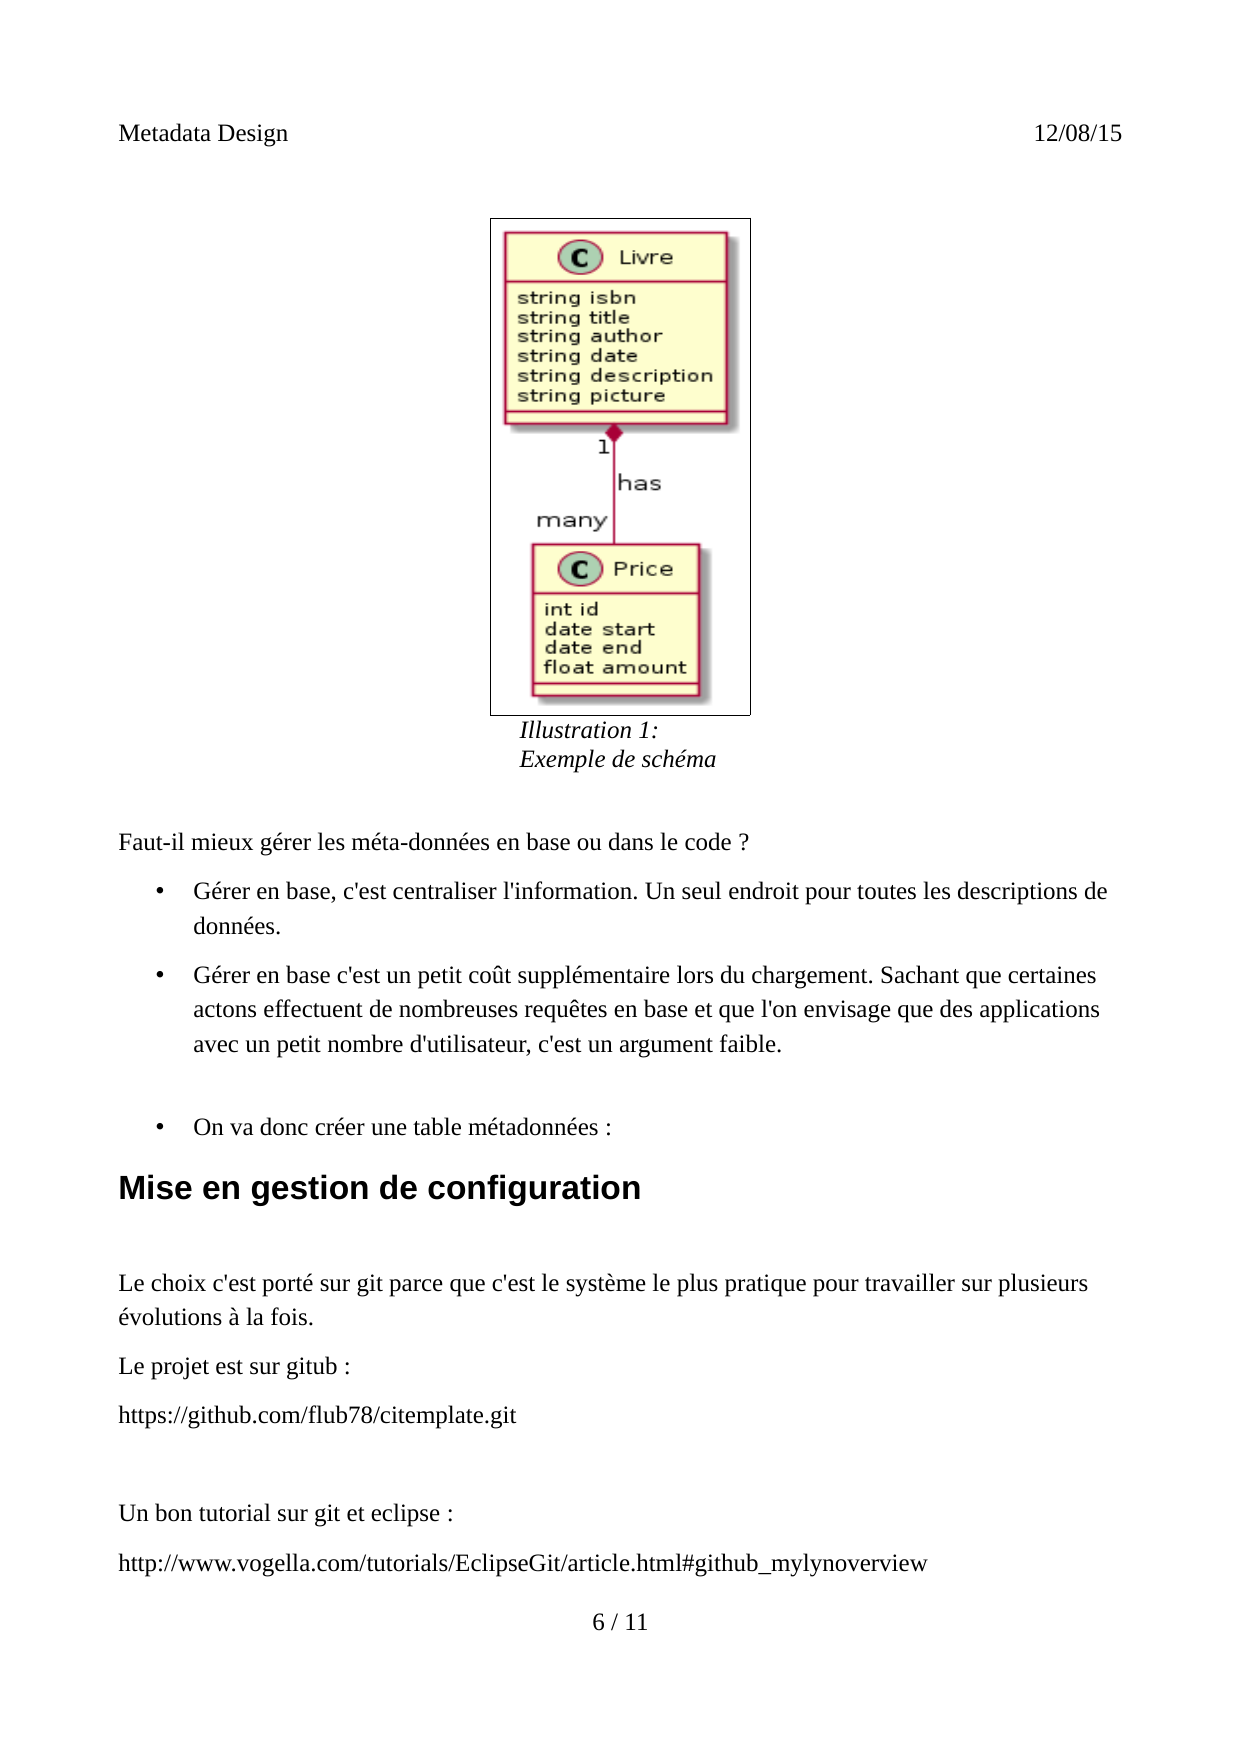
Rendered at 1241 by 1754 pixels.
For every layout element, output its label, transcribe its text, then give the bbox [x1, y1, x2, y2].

list Gérer en base c'est un petit coût supplémentaire lors du chargement. Sachant que certaines actons effectuent de nombreuses requêtes en base et que l'on envisage que des applications avec un petit nombre d'utilisateur, c'est un argument faible. [156, 960, 1122, 1092]
list Gérer en base, c'est centraliser l'information. Un seul endroit pour toutes les descriptions de données. [156, 876, 1122, 939]
text [491, 219, 750, 715]
subtitle Mise en gestion de configuration [118, 1168, 1122, 1206]
picture [493, 220, 748, 712]
text Illustration 1: Exemple de schéma [519, 716, 721, 772]
list On va donc créer une table métadonnées : [156, 1112, 1122, 1141]
text http://www.vogella.com/tutorials/EclipseGit/article.html#github_mylynoverview [118, 1548, 1122, 1576]
text Le choix c'est porté sur git parce que c'est le système le plus pratique pour travailler sur plusieurs évolutions à la fois. [118, 1268, 1122, 1331]
text Le projet est sur gitub : [118, 1351, 1122, 1380]
text https://github.com/flub78/citemplate.git [118, 1400, 1122, 1429]
text Un bon tutorial sur git et eclipse : [118, 1498, 1122, 1527]
text Faut-il mieux gérer les méta-données en base ou dans le code ? [118, 827, 1122, 856]
